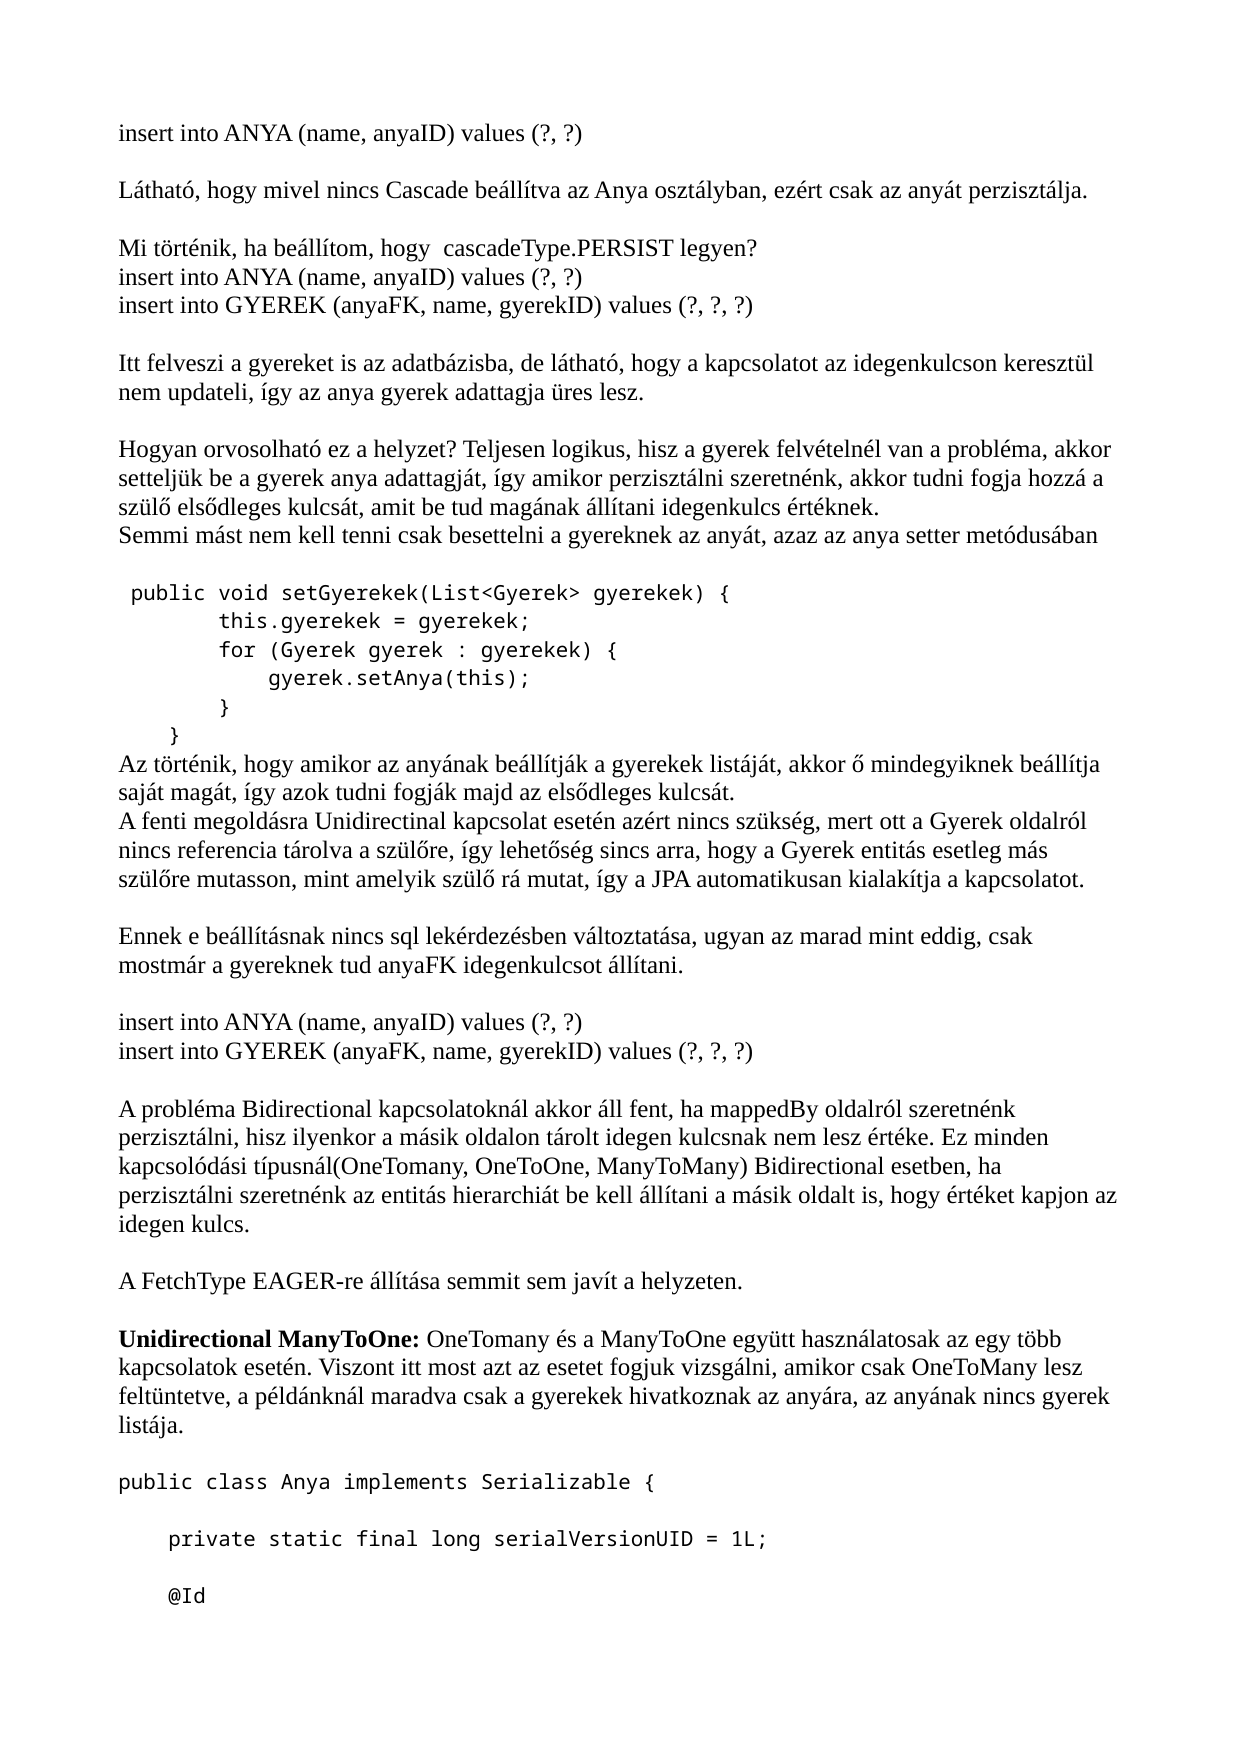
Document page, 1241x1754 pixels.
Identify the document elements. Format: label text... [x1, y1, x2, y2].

text A fenti megoldásra Unidirectinal kapcsolat esetén azért nincs szükség, mert ott a Gyerek oldalról nincs referencia tárolva a szülőre, így lehetőség sincs arra, hogy a Gyerek entitás esetleg más szülőre mutasson, mint amelyik szülő rá mutat, így a JPA automatikusan kialakítja a kapcsolatot. [118, 806, 1122, 892]
text Itt felveszi a gyereket is az adatbázisba, de látható, hogy a kapcsolatot az idegenkulcson keresztül nem updateli, így az anya gyerek adattagja üres lesz. [118, 348, 1122, 406]
text } [118, 720, 1122, 749]
text insert into ANYA (name, anyaID) values (?, ?) [118, 1007, 1122, 1036]
text A probléma Bidirectional kapcsolatoknál akkor áll fent, ha mappedBy oldalról szeretnénk perzisztálni, hisz ilyenkor a másik oldalon tárolt idegen kulcsnak nem lesz értéke. Ez minden kapcsolódási típusnál(OneTomany, OneToOne, ManyToMany) Bidirectional esetben, ha perzisztálni szeretnénk az entitás hierarchiát be kell állítani a másik oldalt is, hogy értéket kapjon az idegen kulcs. [118, 1094, 1122, 1237]
text Hogyan orvosolható ez a helyzet? Teljesen logikus, hisz a gyerek felvételnél van a probléma, akkor setteljük be a gyerek anya adattagját, így amikor perzisztálni szeretnénk, akkor tudni fogja hozzá a szülő elsődleges kulcsát, amit be tud magának állítani idegenkulcs értéknek. [118, 434, 1122, 521]
text Az történik, hogy amikor az anyának beállítják a gyerekek listáját, akkor ő mindegyiknek beállítja saját magát, így azok tudni fogják majd az elsődleges kulcsát. [118, 749, 1122, 806]
text Semmi mást nem kell tenni csak besettelni a gyereknek az anyát, azaz az anya setter metódusában [118, 521, 1122, 549]
text Mi történik, ha beállítom, hogy cascadeType.PERSIST legyen? [118, 233, 1122, 262]
text } [118, 692, 1122, 720]
text this.gyerekek = gyerekek; [118, 607, 1122, 635]
text @Id [118, 1581, 1122, 1610]
text A FetchType EAGER-re állítása semmit sem javít a helyzeten. [118, 1266, 1122, 1295]
text insert into ANYA (name, anyaID) values (?, ?) [118, 262, 1122, 291]
text gyerek.setAnya(this); [118, 663, 1122, 692]
text for (Gyerek gyerek : gyerekek) { [118, 635, 1122, 663]
text Ennek e beállításnak nincs sql lekérdezésben változtatása, ugyan az marad mint eddig, csak mostmár a gyereknek tud anyaFK idegenkulcsot állítani. [118, 921, 1122, 979]
text Unidirectional ManyToOne: OneTomany és a ManyToOne együtt használatosak az egy több kapcsolatok esetén. Viszont itt most azt az esetet fogjuk vizsgálni, amikor csak OneToMany lesz feltüntetve, a példánknál maradva csak a gyerekek hivatkoznak az anyára, az anyának nincs gyerek listája. [118, 1324, 1122, 1439]
text Látható, hogy mivel nincs Cascade beállítva az Anya osztályban, ezért csak az anyát perzisztálja. [118, 176, 1122, 204]
text public void setGyerekek(List<Gyerek> gyerekek) { [118, 578, 1122, 607]
text insert into GYEREK (anyaFK, name, gyerekID) values (?, ?, ?) [118, 1036, 1122, 1065]
text private static final long serialVersionUID = 1L; [118, 1524, 1122, 1553]
text insert into ANYA (name, anyaID) values (?, ?) [118, 118, 1122, 147]
text public class Anya implements Serializable { [118, 1467, 1122, 1496]
text insert into GYEREK (anyaFK, name, gyerekID) values (?, ?, ?) [118, 291, 1122, 319]
